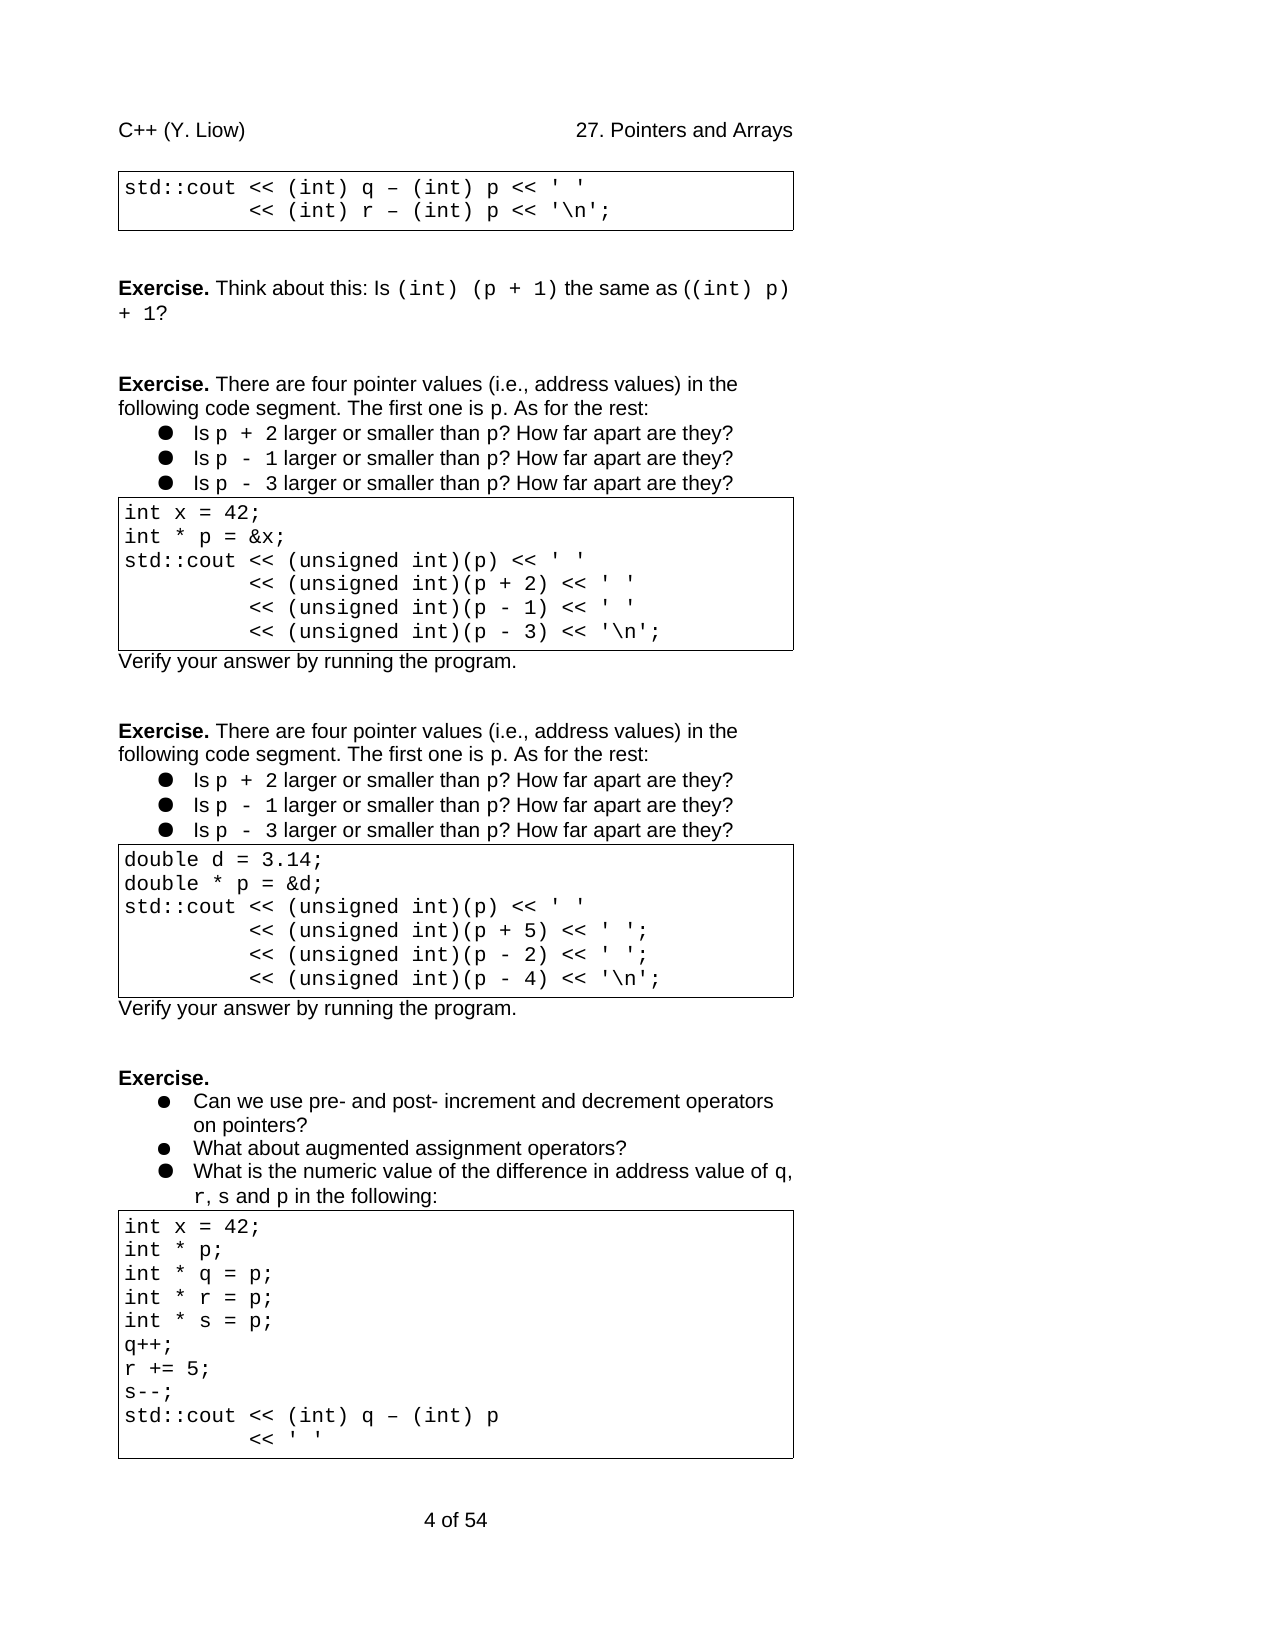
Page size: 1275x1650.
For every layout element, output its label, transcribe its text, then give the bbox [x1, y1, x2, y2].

list What is the numeric value of the difference in address value of q, r, s and p in the following: [156, 1160, 793, 1210]
table_header int x = 42; int * p = &x; std::cout << (unsigned int)(p) << ' ' << (unsigned int)(p + 2) << ' ' << (unsigned int)(p - 1) << ' ' << (unsigned int)(p - 3) << '\n'; [119, 498, 793, 650]
list Can we use pre- and post- increment and decrement operators on pointers? [156, 1090, 793, 1136]
text Exercise. [118, 1067, 793, 1090]
list Is p - 3 larger or smaller than p? How far apart are they? [156, 471, 793, 497]
list Is p - 1 larger or smaller than p? How far apart are they? [156, 793, 793, 818]
list What about augmented assignment operators? [156, 1136, 793, 1160]
text Verify your answer by running the program. [118, 651, 793, 673]
list Is p - 1 larger or smaller than p? How far apart are they? [156, 446, 793, 471]
text Exercise. Think about this: Is (int) (p + 1) the same as ((int) p) + 1? [118, 276, 793, 326]
text Exercise. There are four pointer values (i.e., address values) in the following code segment. The first one is p. As for the rest: [118, 720, 793, 768]
list Is p - 3 larger or smaller than p? How far apart are they? [156, 818, 793, 843]
text Verify your answer by running the program. [118, 998, 793, 1020]
list Is p + 2 larger or smaller than p? How far apart are they? [156, 768, 793, 793]
table_header int x = 42; int * p; int * q = p; int * r = p; int * s = p; q++; r += 5; s--; std::cout << (int) q – (int) p << ' ' [119, 1211, 793, 1458]
text Exercise. There are four pointer values (i.e., address values) in the following code segment. The first one is p. As for the rest: [118, 373, 793, 421]
list Is p + 2 larger or smaller than p? How far apart are they? [156, 421, 793, 446]
table_header std::cout << (int) q – (int) p << ' ' << (int) r – (int) p << '\n'; [119, 172, 793, 230]
table_header double d = 3.14; double * p = &d; std::cout << (unsigned int)(p) << ' ' << (unsigned int)(p + 5) << ' '; << (unsigned int)(p - 2) << ' '; << (unsigned int)(p - 4) << '\n'; [119, 845, 793, 997]
